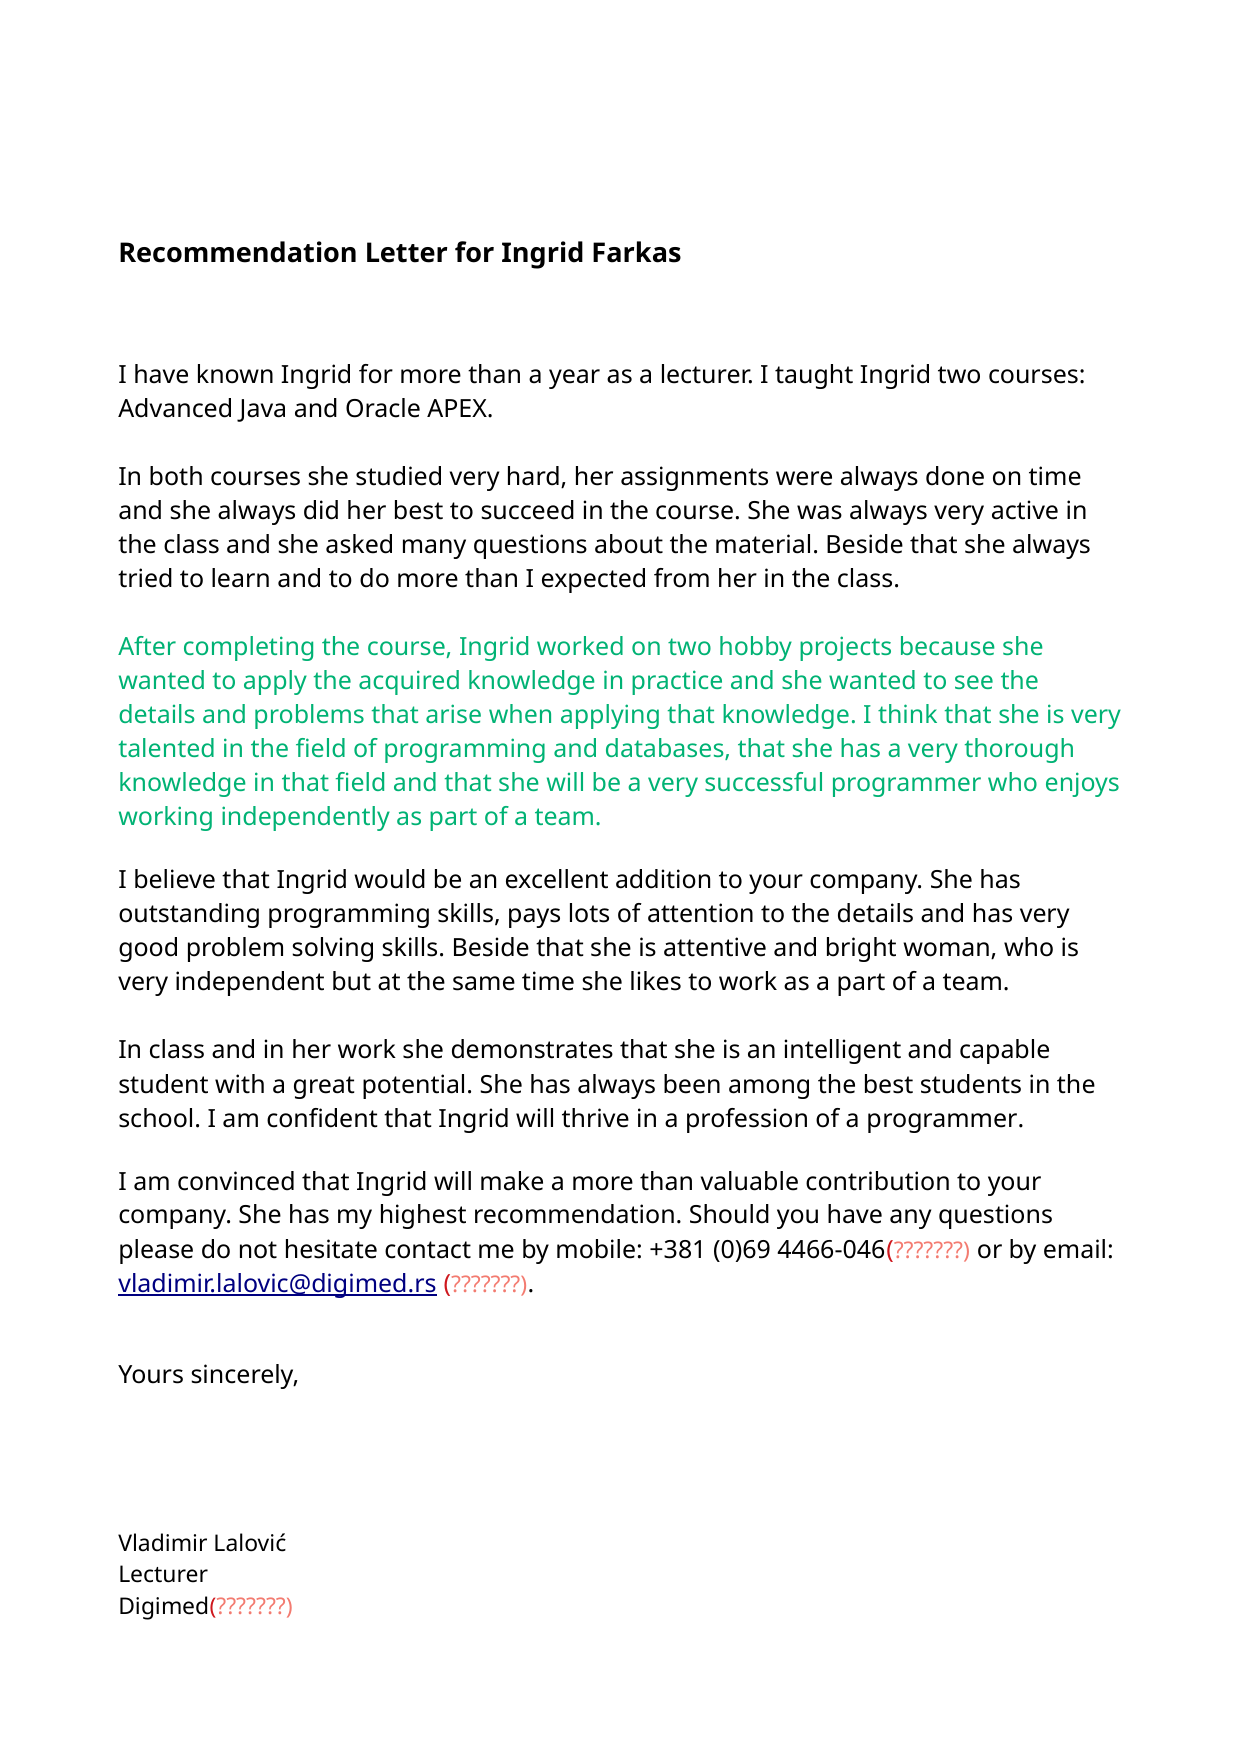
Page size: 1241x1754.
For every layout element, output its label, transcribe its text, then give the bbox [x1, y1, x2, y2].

text After completing the course, Ingrid worked on two hobby projects because she wanted to apply the acquired knowledge in practice and she wanted to see the details and problems that arise when applying that knowledge. I think that she is very talented in the field of programming and databases, that she has a very thorough knowledge in that field and that she will be a very successful programmer who enjoys working independently as part of a team. [118, 629, 1122, 833]
text I believe that Ingrid would be an excellent addition to your company. She has outstanding programming skills, pays lots of attention to the details and has very good problem solving skills. Beside that she is attentive and bright woman, who is very independent but at the same time she likes to work as a part of a team. [118, 862, 1122, 998]
text Vladimir Lalović [118, 1527, 1122, 1558]
text Lecturer [118, 1558, 1122, 1590]
text Recommendation Letter for Ingrid Farkas [118, 233, 1122, 270]
text In class and in her work she demonstrates that she is an intelligent and capable student with a great potential. She has always been among the best students in the school. I am confident that Ingrid will thrive in a profession of a programmer. [118, 1032, 1122, 1134]
text I have known Ingrid for more than a year as a lecturer. I taught Ingrid two courses: Advanced Java and Oracle APEX. [118, 356, 1122, 424]
text I am convinced that Ingrid will make a more than valuable contribution to your company. She has my highest recommendation. Should you have any questions please do not hesitate contact me by mobile: +381 (0)69 4466-046(???????) or by email: vladimir.lalovic@digimed.rs (???????). [118, 1163, 1122, 1299]
text In both courses she studied very hard, her assignments were always done on time and she always did her best to succeed in the course. She was always very active in the class and she asked many questions about the material. Beside that she always tried to learn and to do more than I expected from her in the class. [118, 458, 1122, 595]
text Digimed(???????) [118, 1590, 1122, 1621]
text Yours sincerely, [118, 1357, 1122, 1391]
